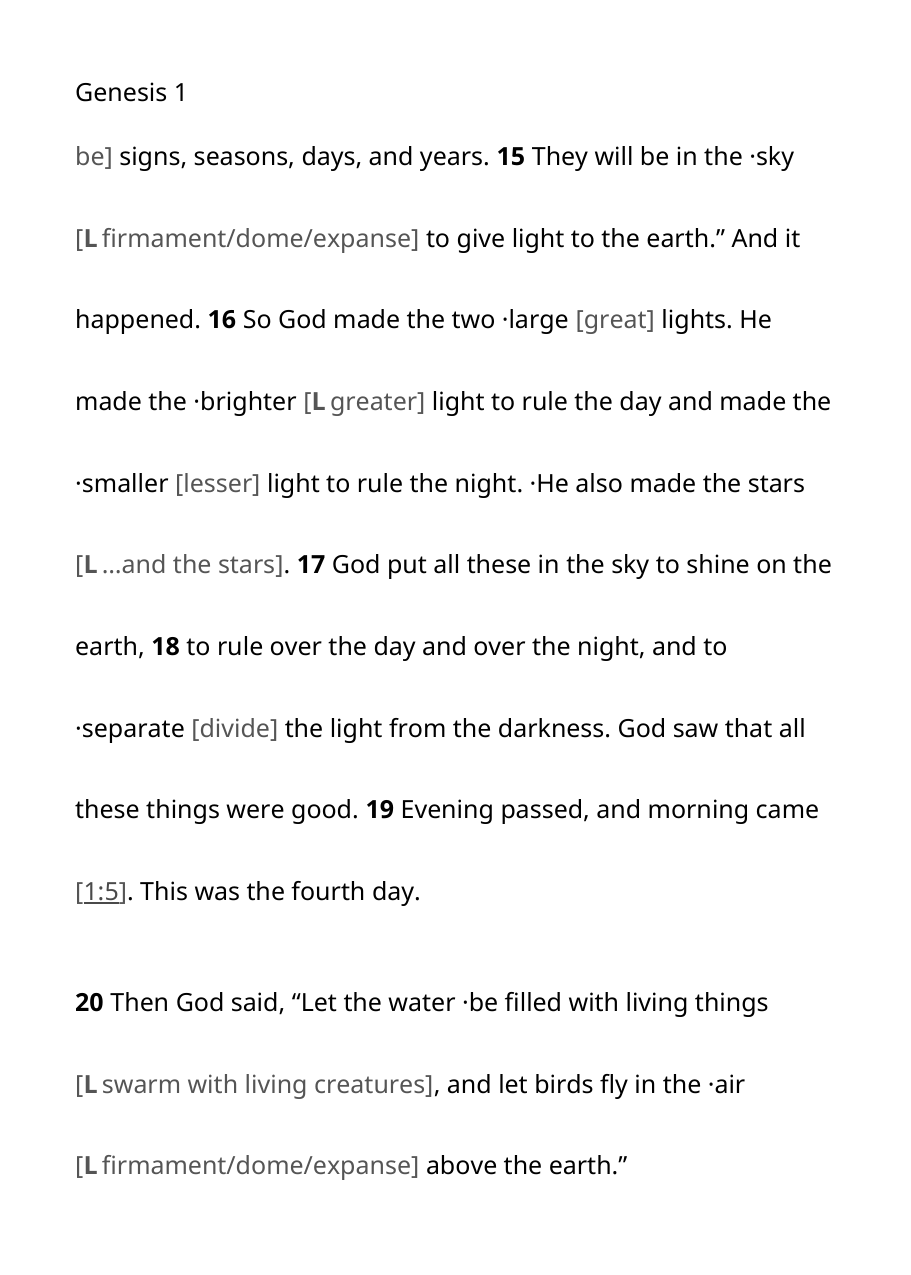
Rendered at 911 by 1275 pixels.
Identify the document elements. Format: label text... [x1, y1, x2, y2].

text be] signs, seasons, days, and years. 15 They will be in the ·sky [L firmament/dome/expanse] to give light to the earth.” And it happened. 16 So God made the two ·large [great] lights. He made the ·brighter [L greater] light to rule the day and made the ·smaller [lesser] light to rule the night. ·He also made the stars [L …and the stars]. 17 God put all these in the sky to shine on the earth, 18 to rule over the day and over the night, and to ·separate [divide] the light from the darkness. God saw that all these things were good. 19 Evening passed, and morning came [1:5]. This was the fourth day. [75, 138, 836, 908]
text 20 Then God said, “Let the water ·be filled with living things [L swarm with living creatures], and let birds fly in the ·air [L firmament/dome/expanse] above the earth.” [75, 985, 836, 1182]
